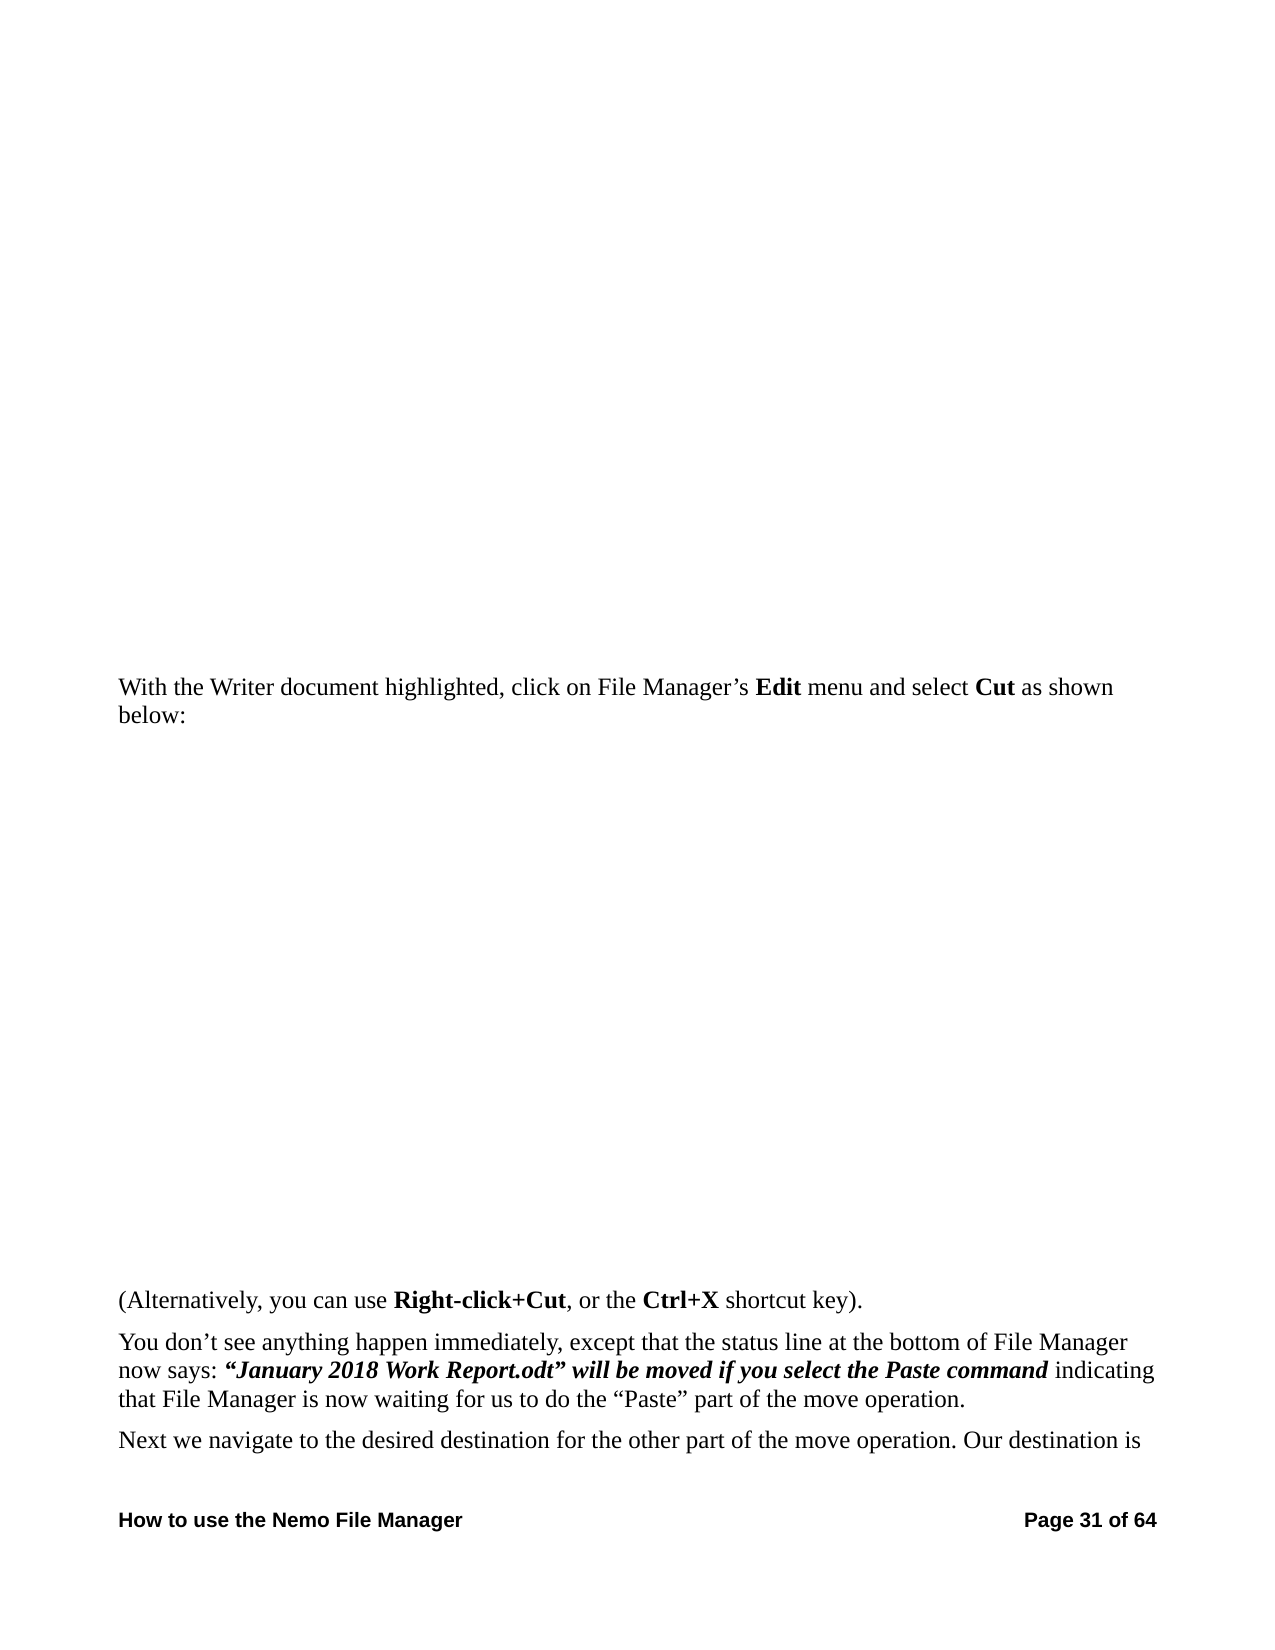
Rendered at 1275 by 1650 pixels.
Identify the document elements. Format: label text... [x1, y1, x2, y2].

text (Alternatively, you can use Right-click+Cut, or the Ctrl+X shortcut key). [118, 1285, 1157, 1314]
text Next we navigate to the desired destination for the other part of the move operation. Our destination is [118, 1425, 1157, 1454]
text With the Writer document highlighted, click on File Manager’s Edit menu and select Cut as shown below: [118, 672, 1157, 729]
text You don’t see anything happen immediately, except that the status line at the bottom of File Manager now says: “January 2018 Work Report.odt” will be moved if you select the Paste command indicating that File Manager is now waiting for us to do the “Paste” part of the move operation. [118, 1327, 1157, 1413]
